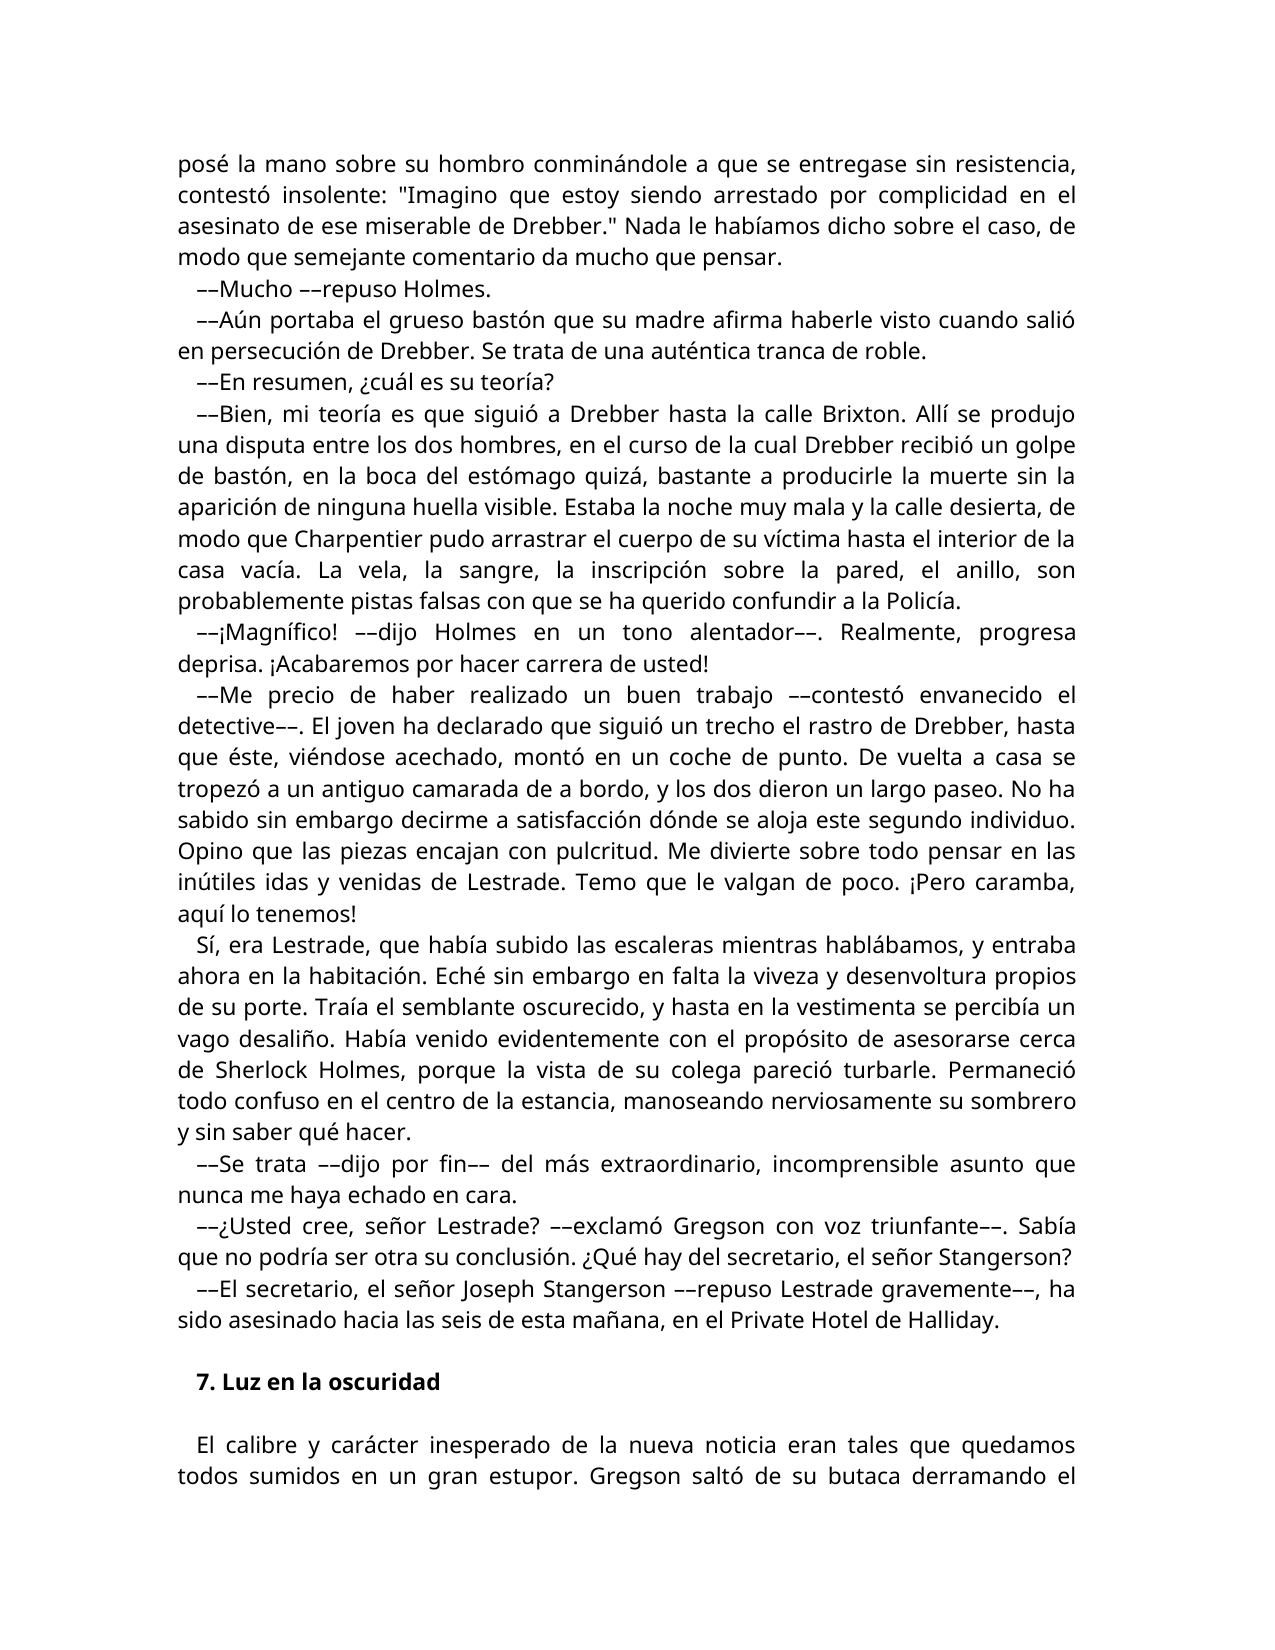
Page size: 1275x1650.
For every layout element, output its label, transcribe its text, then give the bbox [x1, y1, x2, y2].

subtitle Sí, era Lestrade, que había subido las escaleras mientras hablábamos, y entraba ahora en la habitación. Eché sin embargo en falta la viveza y desenvoltura propios de su porte. Traía el semblante oscurecido, y hasta en la vestimenta se percibía un vago desaliño. Había venido evidentemente con el propósito de asesorarse cerca de Sherlock Holmes, porque la vista de su colega pareció turbarle. Permaneció todo confuso en el centro de la estancia, manoseando nerviosamente su sombrero y sin saber qué hacer. [177, 929, 1077, 1148]
subtitle ––El secretario, el señor Joseph Stangerson ––repuso Lestrade gravemente––, ha sido asesinado hacia las seis de esta mañana, en el Private Hotel de Halliday. [177, 1273, 1077, 1335]
subtitle ––Aún portaba el grueso bastón que su madre afirma haberle visto cuando salió en persecución de Drebber. Se trata de una auténtica tranca de roble. [177, 304, 1077, 366]
subtitle ––¡Magnífico! ––dijo Holmes en un tono alentador––. Realmente, progresa deprisa. ¡Acabaremos por hacer carrera de usted! [177, 616, 1077, 679]
subtitle ––Se trata ––dijo por fin–– del más extraordinario, incomprensible asunto que nunca me haya echado en cara. [177, 1148, 1077, 1210]
subtitle ––En resumen, ¿cuál es su teoría? [177, 366, 1077, 398]
subtitle ––Mucho ––repuso Holmes. [177, 273, 1077, 304]
subtitle ––Bien, mi teoría es que siguió a Drebber hasta la calle Brixton. Allí se produjo una disputa entre los dos hombres, en el curso de la cual Drebber recibió un golpe de bastón, en la boca del estómago quizá, bastante a producirle la muerte sin la aparición de ninguna huella visible. Estaba la noche muy mala y la calle desierta, de modo que Charpentier pudo arrastrar el cuerpo de su víctima hasta el interior de la casa vacía. La vela, la sangre, la inscripción sobre la pared, el anillo, son probablemente pistas falsas con que se ha querido confundir a la Policía. [177, 398, 1077, 616]
subtitle posé la mano sobre su hombro conminándole a que se entregase sin resistencia, contestó insolente: "Imagino que estoy siendo arrestado por complicidad en el asesinato de ese miserable de Drebber." Nada le habíamos dicho sobre el caso, de modo que semejante comentario da mucho que pensar. [177, 148, 1077, 273]
subtitle El calibre y carácter inesperado de la nueva noticia eran tales que quedamos todos sumidos en un gran estupor. Gregson saltó de su butaca derramando el [177, 1429, 1077, 1491]
subtitle ––Me precio de haber realizado un buen trabajo ––contestó envanecido el detective––. El joven ha declarado que siguió un trecho el rastro de Drebber, hasta que éste, viéndose acechado, montó en un coche de punto. De vuelta a casa se tropezó a un antiguo camarada de a bordo, y los dos dieron un largo paseo. No ha sabido sin embargo decirme a satisfacción dónde se aloja este segundo individuo. Opino que las piezas encajan con pulcritud. Me divierte sobre todo pensar en las inútiles idas y venidas de Lestrade. Temo que le valgan de poco. ¡Pero caramba, aquí lo tenemos! [177, 679, 1077, 929]
subtitle ––¿Usted cree, señor Lestrade? ––exclamó Gregson con voz triunfante––. Sabía que no podría ser otra su conclusión. ¿Qué hay del secretario, el señor Stangerson? [177, 1210, 1077, 1273]
subtitle 7. Luz en la oscuridad [177, 1366, 1077, 1398]
